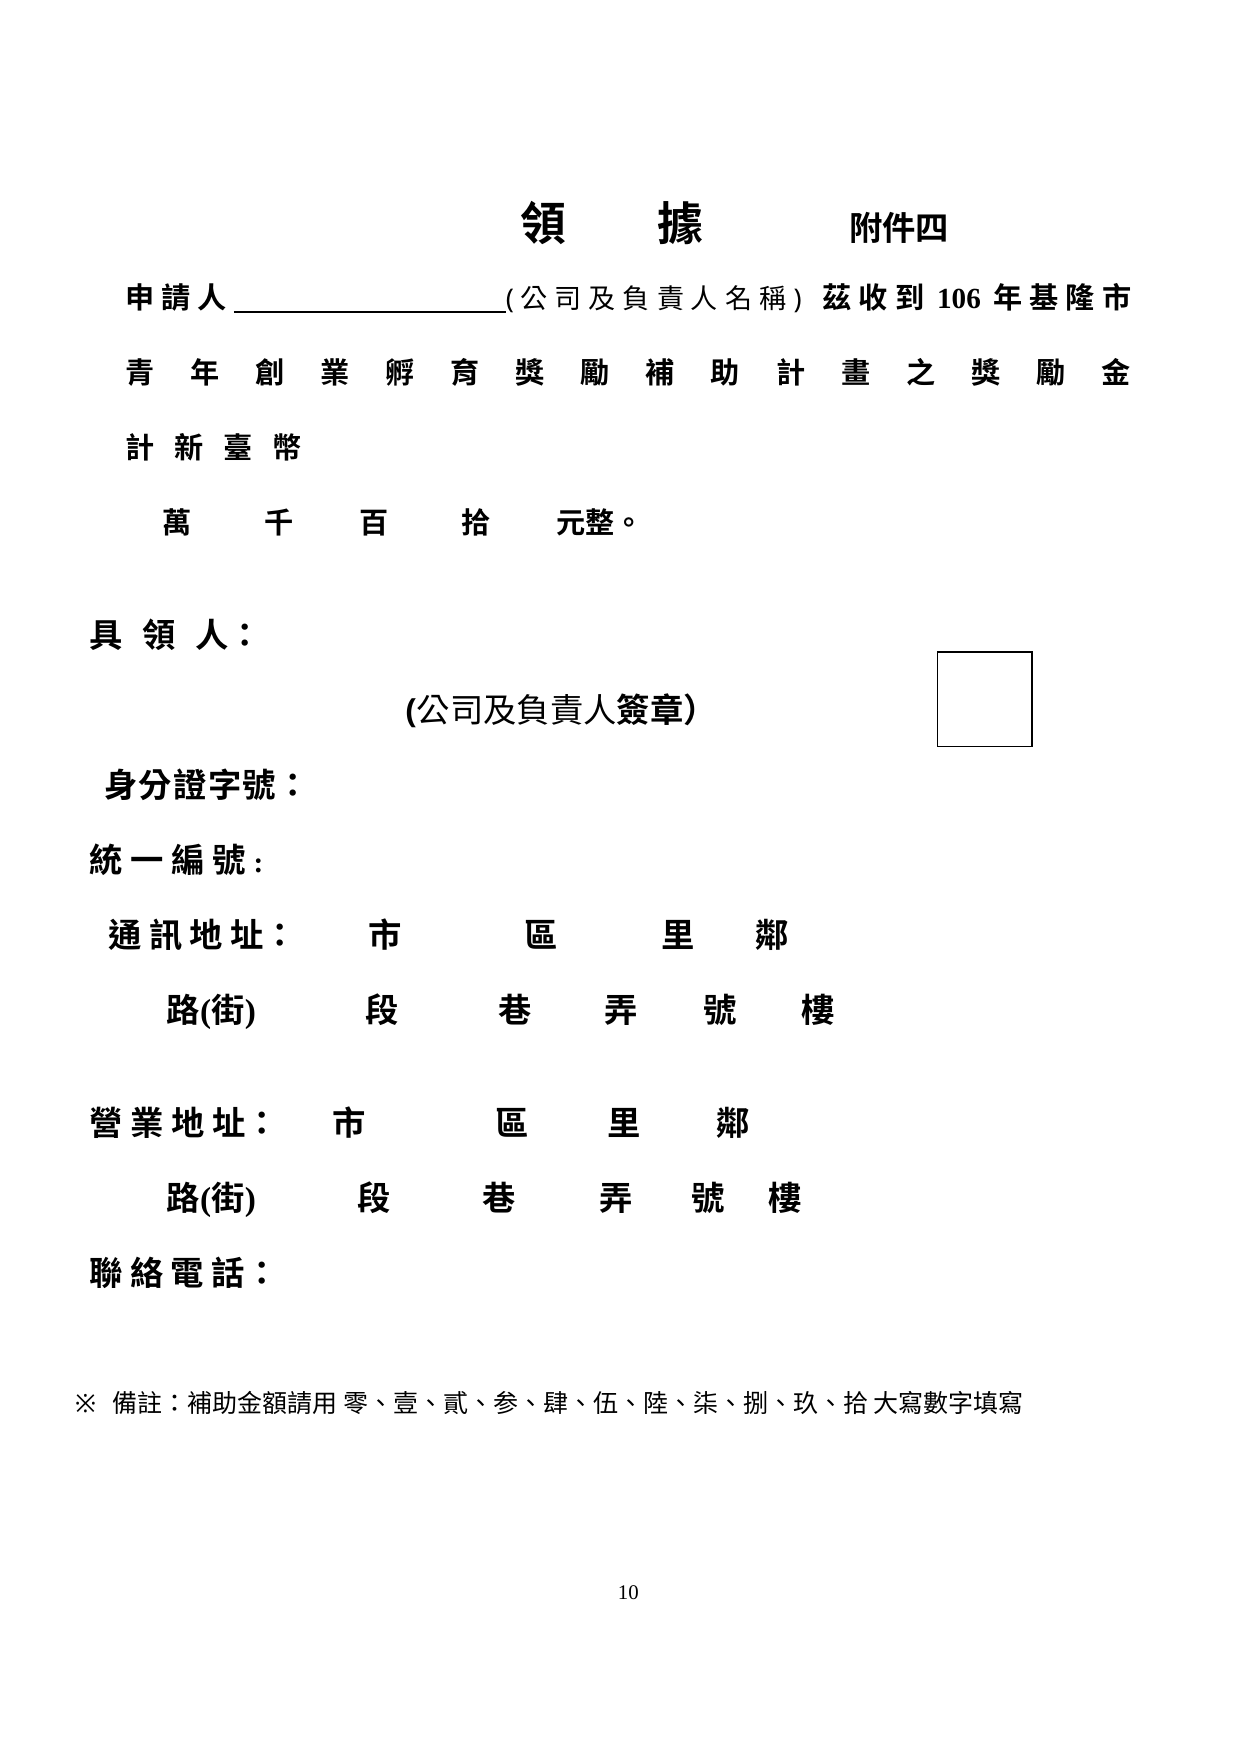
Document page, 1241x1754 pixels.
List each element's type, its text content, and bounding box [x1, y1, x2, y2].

text 營 業 地 址： 市 區 里 鄰 [75, 1083, 1181, 1158]
text (公司及負責人簽章） [75, 671, 937, 746]
text 路(街) 段 巷 弄 號 樓 [75, 1158, 1181, 1233]
text 青年創業孵育獎勵補助計畫之獎勵金 [125, 333, 1131, 408]
text 統 一 編 號 : [75, 821, 1181, 896]
text 聯絡電話： [75, 1233, 1181, 1308]
text 具領人： [75, 596, 1181, 671]
text 領 據 附件四 [75, 183, 1181, 258]
text [1033, 671, 1181, 746]
text 路(街) 段 巷 弄 號 樓 [75, 971, 1181, 1046]
list 備註：補助金額請用 零、壹、貳、参、肆、伍、陸、柒、捌、玖、拾 大寫數字填寫 [75, 1383, 1181, 1421]
text 申請人 (公司及負責人名稱) 茲收到106年基隆市 [125, 258, 1131, 333]
text 身分證字號： [75, 746, 1181, 821]
text 萬 千 百 拾 元整。 [75, 483, 1131, 558]
text 通訊地址： 市 區 里 鄰 [75, 896, 1181, 971]
text 計 新 臺 幣 [125, 408, 1131, 483]
